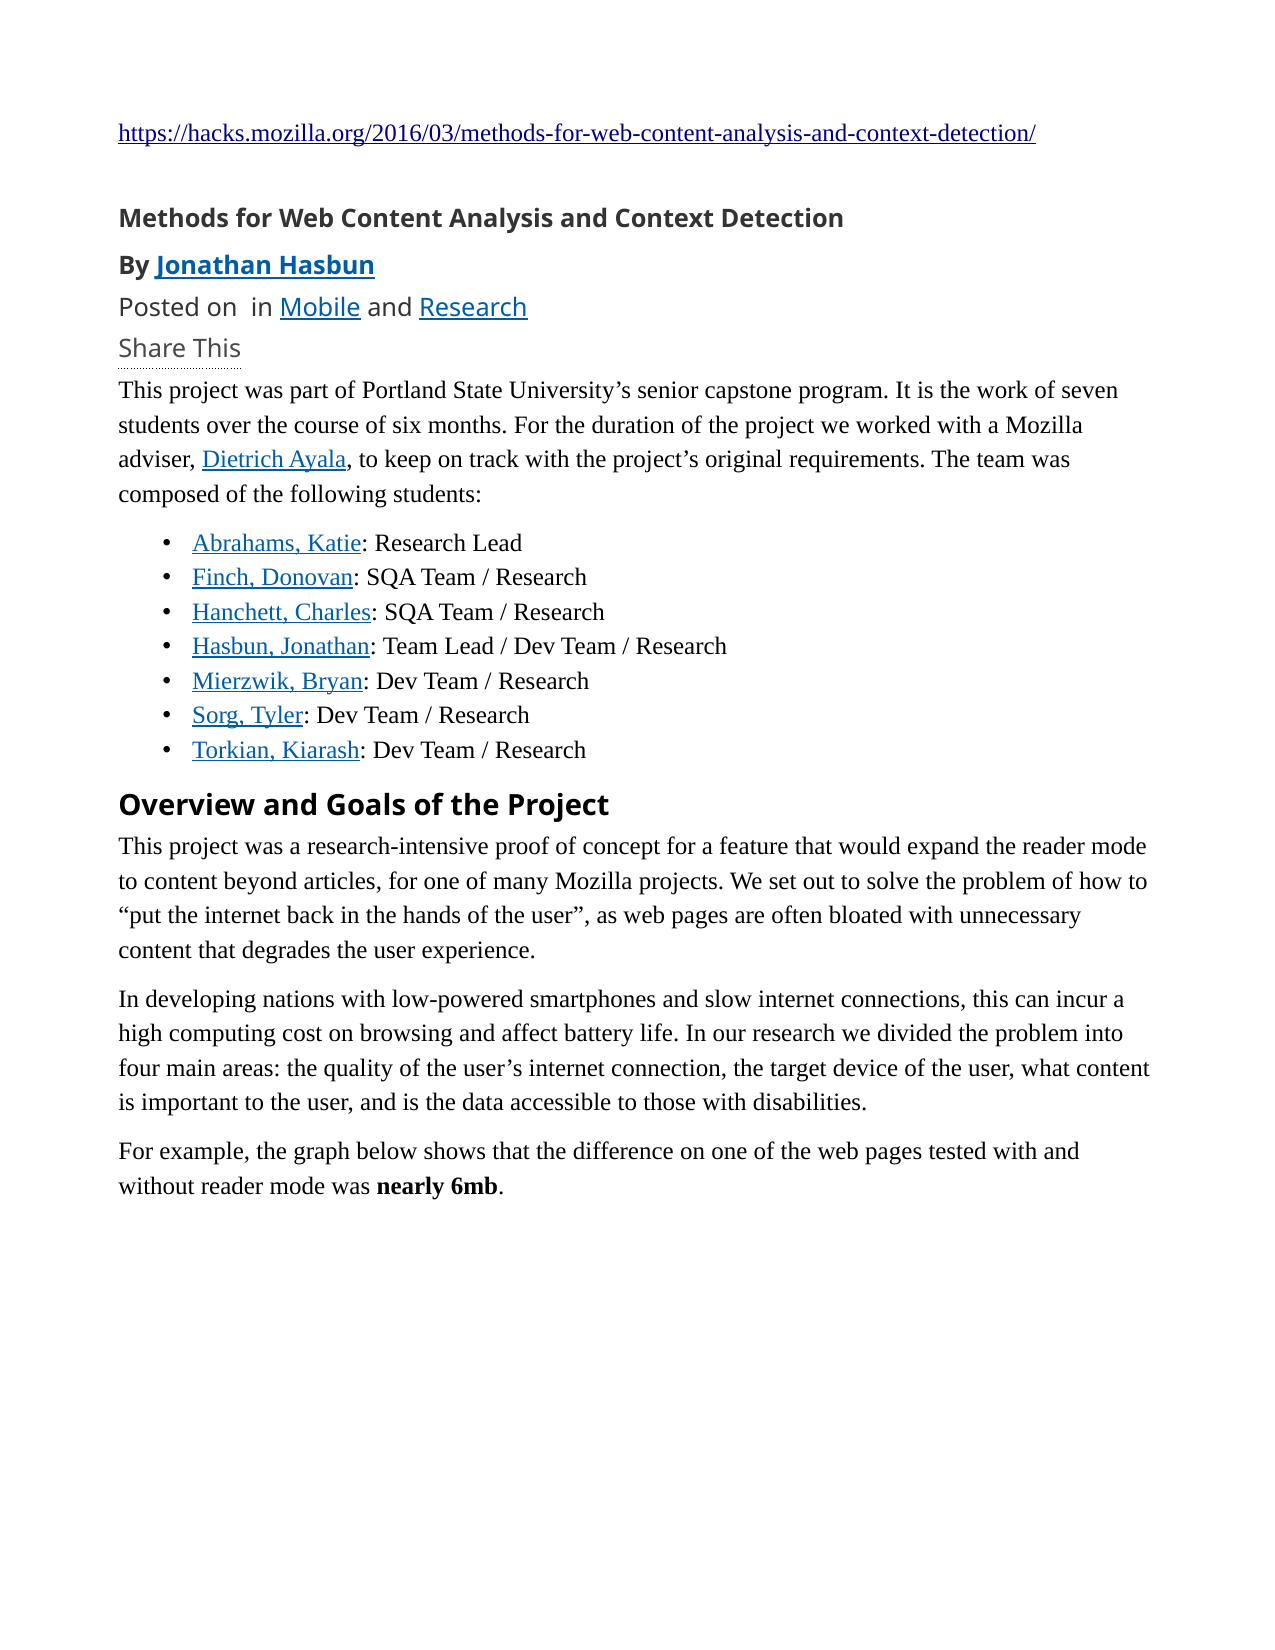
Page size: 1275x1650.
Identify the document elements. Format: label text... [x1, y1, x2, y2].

list Sorg, Tyler: Dev Team / Research [162, 700, 1157, 729]
text Share This [118, 330, 1157, 368]
list Abrahams, Katie: Research Lead [162, 528, 1157, 557]
subtitle Methods for Web Content Analysis and Context Detection [118, 201, 1157, 235]
subtitle Overview and Goals of the Project [118, 784, 1157, 823]
list Hasbun, Jonathan: Team Lead / Dev Team / Research [162, 631, 1157, 660]
list Mierzwik, Bryan: Dev Team / Research [162, 666, 1157, 694]
text Posted on in Mobile and Research [118, 289, 1157, 323]
list Hanchett, Charles: SQA Team / Research [162, 597, 1157, 626]
list Torkian, Kiarash: Dev Team / Research [162, 735, 1157, 763]
subtitle By Jonathan Hasbun [118, 248, 1157, 282]
text For example, the graph below shows that the difference on one of the web pages tested with and without reader mode was nearly 6mb. [118, 1136, 1157, 1199]
text This project was part of Portland State University’s senior capstone program. It is the work of seven students over the course of six months. For the duration of the project we worked with a Mozilla adviser, Dietrich Ayala, to keep on track with the project’s original requirements. The team was composed of the following students: [118, 375, 1157, 507]
list Finch, Donovan: SQA Team / Research [162, 562, 1157, 591]
text In developing nations with low-powered smartphones and slow internet connections, this can incur a high computing cost on browsing and affect battery life. In our research we divided the problem into four main areas: the quality of the user’s internet connection, the target device of the user, what content is important to the user, and is the data accessible to those with disabilities. [118, 984, 1157, 1116]
text This project was a research-intensive proof of concept for a feature that would expand the reader mode to content beyond articles, for one of many Mozilla projects. We set out to solve the problem of how to “put the internet back in the hands of the user”, as web pages are often bloated with unnecessary content that degrades the user experience. [118, 831, 1157, 963]
text https://hacks.mozilla.org/2016/03/methods-for-web-content-analysis-and-context-detection/ [118, 118, 1157, 147]
